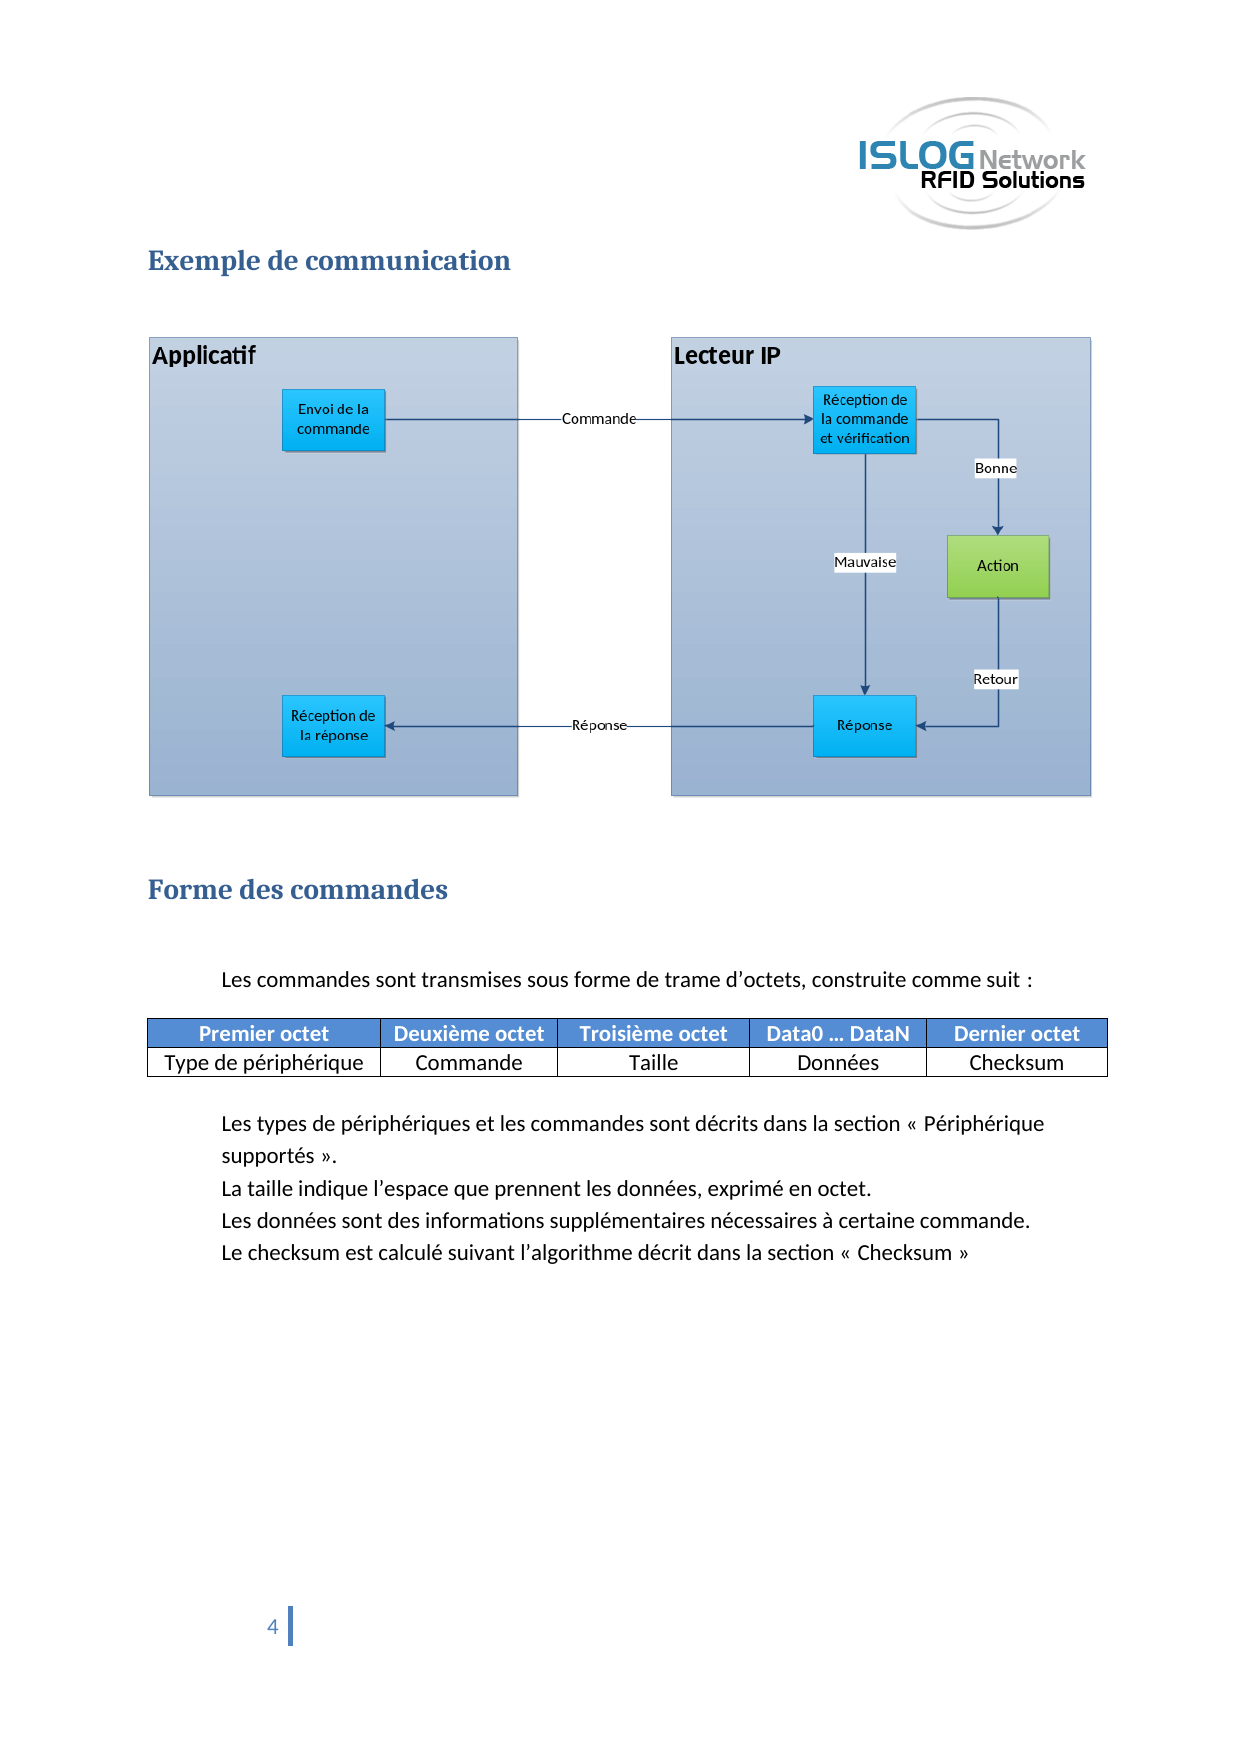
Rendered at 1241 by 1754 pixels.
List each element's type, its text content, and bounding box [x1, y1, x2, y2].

table_header Deuxième octet [381, 1019, 557, 1047]
table_header Dernier octet [927, 1019, 1107, 1047]
table_cell Checksum [927, 1048, 1107, 1076]
table_cell Commande [381, 1048, 557, 1076]
table_cell Type de périphérique [148, 1048, 380, 1076]
table_cell Taille [558, 1048, 749, 1076]
text Les commandes sont transmises sous forme de trame d’octets, construite comme suit : [148, 965, 1093, 993]
text Les types de périphériques et les commandes sont décrits dans la section « Périphérique supportés ». La taille indique l’espace que prennent les données, exprimé en octet. Les données sont des informations supplémentaires nécessaires à certaine commande. Le checksum est calculé suivant l’algorithme décrit dans la section « Checksum » [221, 1077, 1093, 1266]
subtitle Exemple de communication [148, 244, 1093, 278]
subtitle Forme des commandes [148, 873, 1093, 907]
table_cell Données [750, 1048, 926, 1076]
table_header Data0 … DataN [750, 1019, 926, 1047]
table_header Troisième octet [558, 1019, 749, 1047]
table_header Premier octet [148, 1019, 380, 1047]
